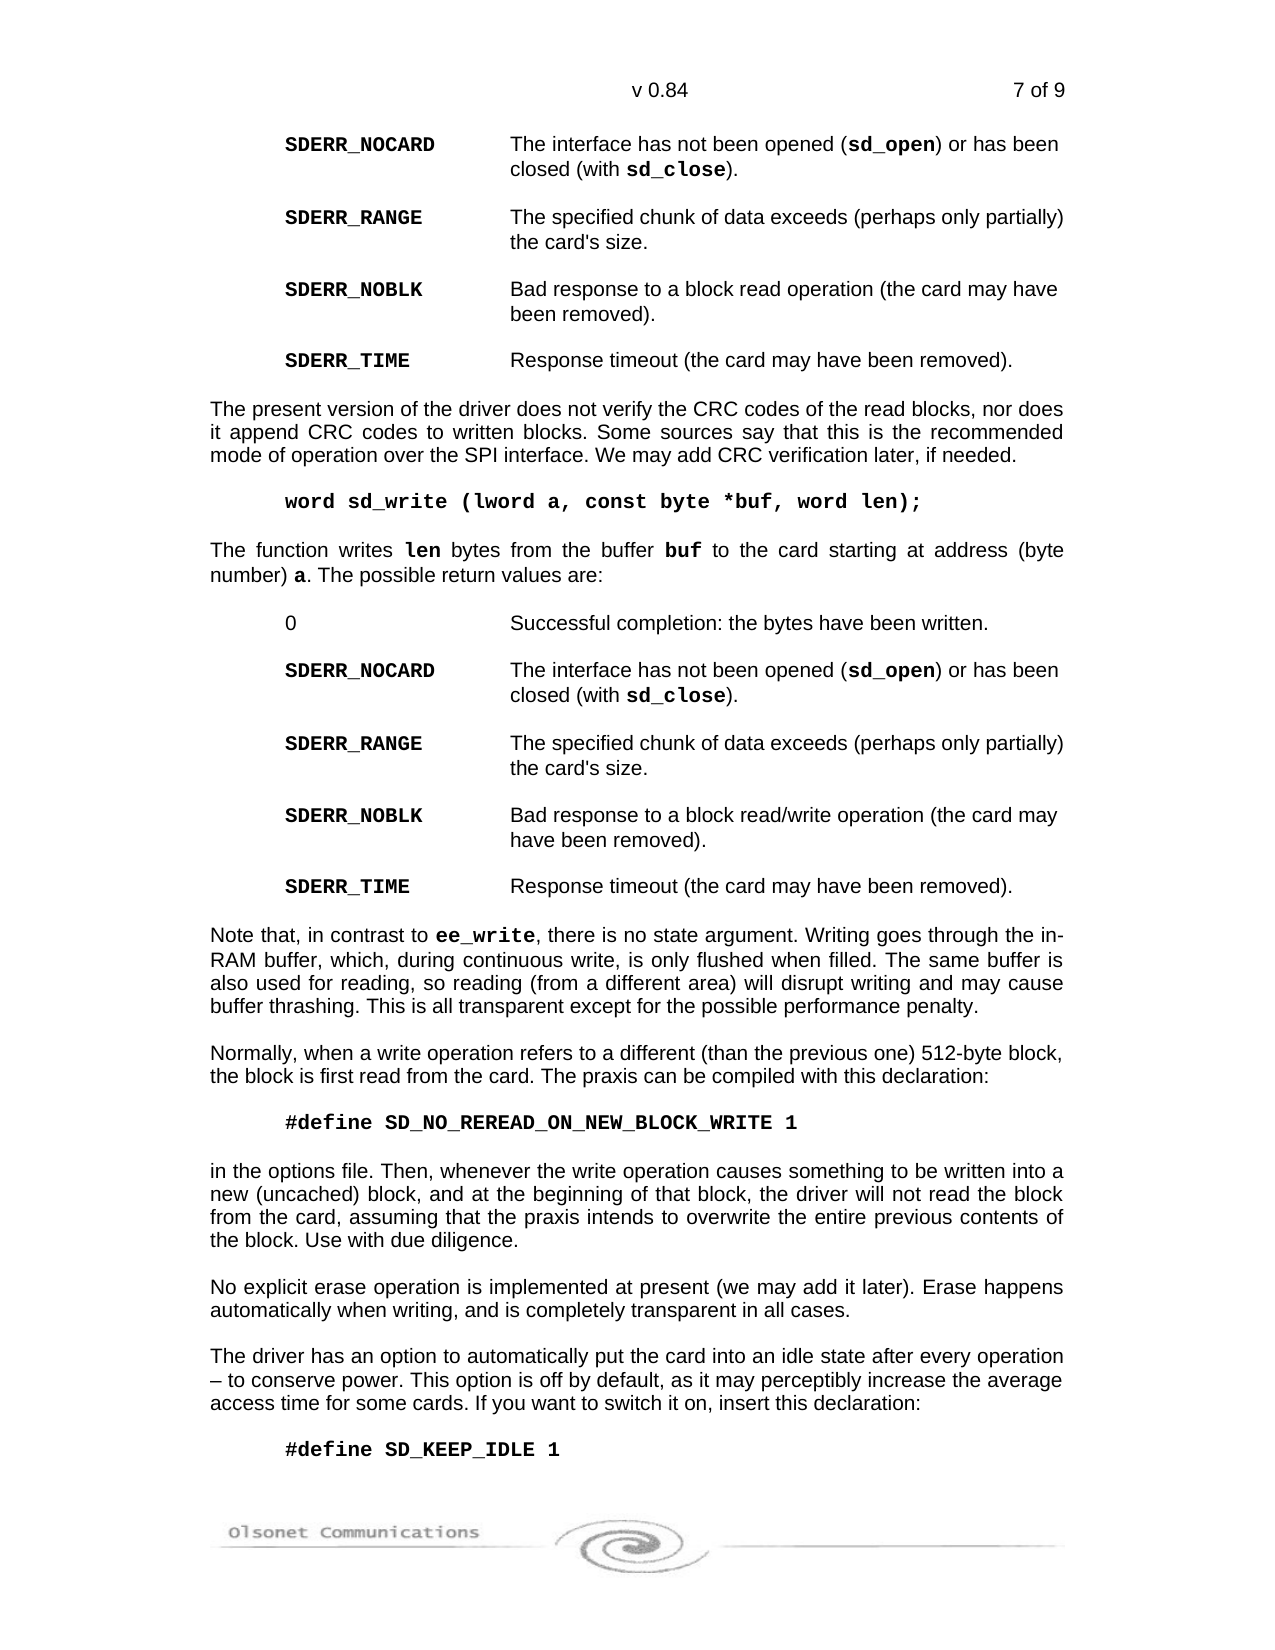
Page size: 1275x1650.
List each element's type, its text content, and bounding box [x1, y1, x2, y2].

text Note that, in contrast to ee_write, there is no state argument. Writing goes through the in-RAM buffer, which, during continuous write, is only flushed when filled. The same buffer is also used for reading, so reading (from a different area) will disrupt writing and may cause buffer thrashing. This is all transparent except for the possible performance penalty. [210, 923, 1065, 1018]
text SDERR_RANGE The specified chunk of data exceeds (perhaps only partially) the card's size. [210, 732, 1065, 780]
text in the options file. Then, whenever the write operation causes something to be written into a new (uncached) block, and at the beginning of that block, the driver will not read the block from the card, assuming that the praxis intends to overwrite the entire previous contents of the block. Use with due diligence. [210, 1159, 1065, 1252]
picture [210, 1504, 1065, 1596]
text #define SD_NO_REREAD_ON_NEW_BLOCK_WRITE 1 [210, 1111, 1065, 1136]
text Normally, when a write operation refers to a different (than the previous one) 512-byte block, the block is first read from the card. The praxis can be compiled with this declaration: [210, 1041, 1065, 1088]
text SDERR_NOBLK Bad response to a block read/write operation (the card may have been removed). [210, 803, 1065, 852]
text word sd_write (lword a, const byte *buf, word len); [210, 490, 1065, 515]
text 0 Successful completion: the bytes have been written. [210, 612, 1065, 635]
text The function writes len bytes from the buffer buf to the card starting at address (byte number) a. The possible return values are: [210, 538, 1065, 588]
text SDERR_NOCARD The interface has not been opened (sd_open) or has been closed (with sd_close). [210, 658, 1065, 708]
text SDERR_NOBLK Bad response to a block read operation (the card may have been removed). [210, 277, 1065, 326]
text SDERR_TIME Response timeout (the card may have been removed). [210, 349, 1065, 374]
text The present version of the driver does not verify the CRC codes of the read blocks, nor does it append CRC codes to written blocks. Some sources say that this is the recommended mode of operation over the SPI interface. We may add CRC verification later, if needed. [210, 397, 1065, 467]
text No explicit erase operation is implemented at present (we may add it later). Erase happens automatically when writing, and is completely transparent in all cases. [210, 1275, 1065, 1322]
text The driver has an option to automatically put the card into an idle state after every operation – to conserve power. This option is off by default, as it may perceptibly increase the average access time for some cards. If you want to switch it on, insert this declaration: [210, 1345, 1065, 1415]
text SDERR_TIME Response timeout (the card may have been removed). [210, 875, 1065, 900]
text SDERR_NOCARD The interface has not been opened (sd_open) or has been closed (with sd_close). [210, 132, 1065, 182]
text #define SD_KEEP_IDLE 1 [210, 1438, 1065, 1463]
text SDERR_RANGE The specified chunk of data exceeds (perhaps only partially) the card's size. [210, 206, 1065, 254]
